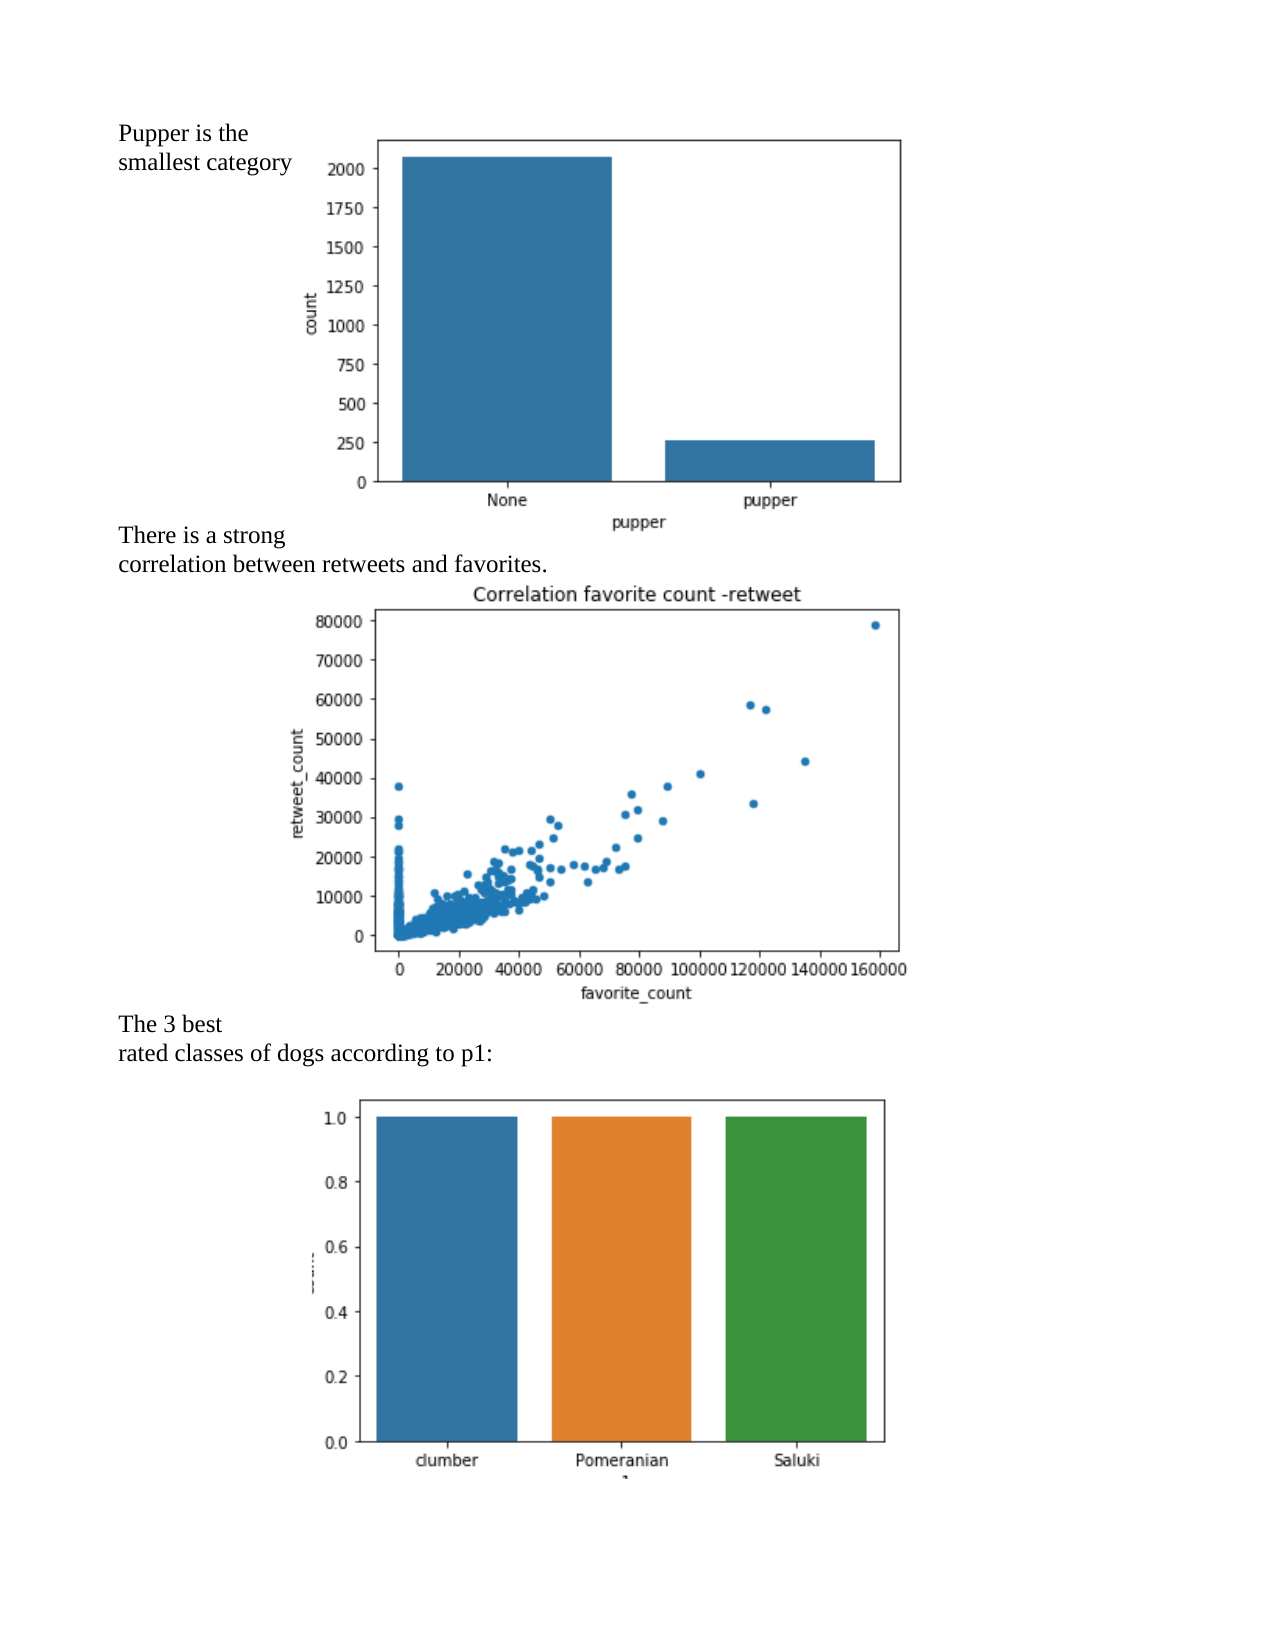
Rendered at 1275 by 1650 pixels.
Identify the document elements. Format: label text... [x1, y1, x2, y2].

picture [293, 118, 983, 536]
picture [311, 1095, 964, 1479]
picture [278, 578, 997, 1018]
text Pupper is the smallest category [118, 118, 293, 176]
text [983, 118, 1157, 176]
text The 3 best rated classes of dogs according to p1: [118, 1009, 1157, 1067]
text There is a strong correlation between retweets and favorites. [118, 521, 1157, 578]
